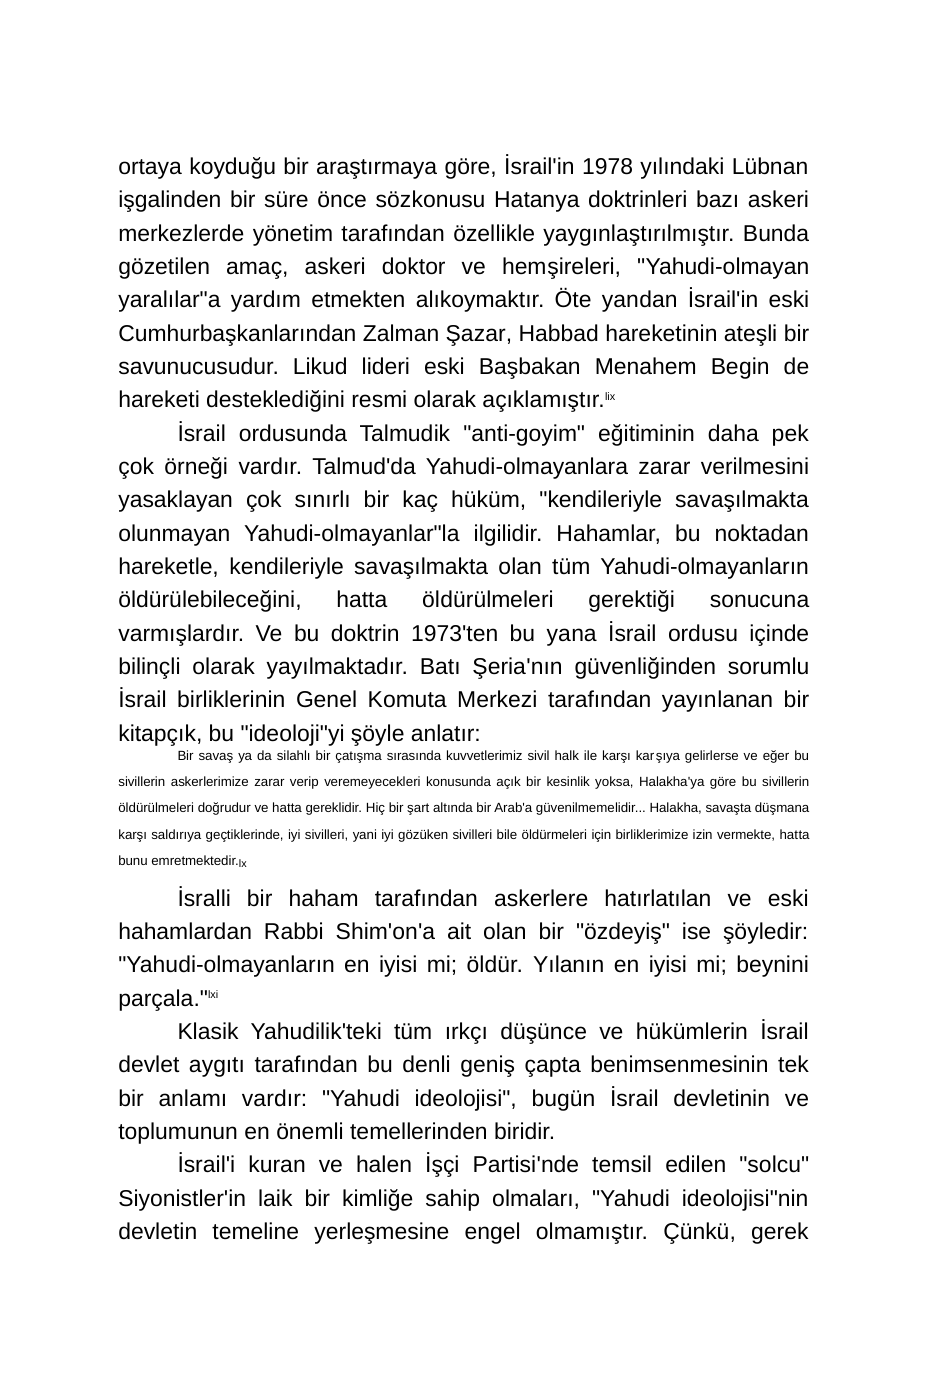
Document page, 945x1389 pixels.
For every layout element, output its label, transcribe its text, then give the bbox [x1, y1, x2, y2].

text ortaya koyduğu bir araştırmaya göre, İsrail'in 1978 yılındaki Lübnan işgalinden bir süre önce söz­konusu Hatanya doktrinleri bazı askeri merkezlerde yönetim tarafından özel­likle yaygınlaştırılmıştır. Bunda gözetilen amaç, askeri doktor ve hem­şi­releri, "Yahudi-olmayan yaralılar"a yardım etmekten alıkoymaktır. Öte yan­dan İsrail'in eski Cumhurbaşkanlarından Zalman Şazar, Habbad hare­ketinin ateşli bir savunucusudur. Likud lideri eski Başbakan Menahem Be­gin de hareketi desteklediğini resmi olarak açıklamıştır. [118, 148, 809, 414]
text Bir savaş ya da silahlı bir çatışma sırasında kuvvetlerimiz sivil halk ile karşı kar­şıya gelirlerse ve eğer bu sivillerin askerlerimize zarar verip veremeyecekle­ri konusunda açık bir kesinlik yoksa, Halakha'ya göre bu sivillerin öldürülme­leri doğrudur ve hatta gereklidir. Hiç bir şart altında bir Arab'a güvenilme­me­lidir... Halakha, savaşta düşmana karşı saldırıya geçtiklerinde, iyi sivilleri, yani iyi gözüken sivilleri bile öldürmeleri için birliklerimize izin vermekte, hat­ta bunu emretmektedir. [118, 748, 809, 879]
text İsralli bir haham tarafından askerlere hatırlatılan ve eski hahamlardan Rabbi Shim'on'a ait olan bir "özdeyiş" ise şöyledir: "Yahudi-olmayanların en iyisi mi; öldür. Yılanın en iyisi mi; beynini parçala." [118, 879, 809, 1013]
text Klasik Yahudilik'teki tüm ırkçı düşünce ve hükümlerin İsrail devlet aygıtı tarafından bu denli geniş çapta benimsenmesinin tek bir anlamı var­dır: "Yahudi ideolojisi", bugün İsrail devletinin ve toplumunun en önemli te­mel­lerinden biridir. [118, 1013, 809, 1146]
text İsrail ordusunda Talmudik "anti-goyim" eğitiminin daha pek çok ör­neği vardır. Talmud'da Yahudi-olmayanlara zarar verilmesini yasaklayan çok sınırlı bir kaç hüküm, "kendileriyle savaşılmakta olunmayan Yahudi-ol­ma­­yanlar"la ilgilidir. Hahamlar, bu noktadan hareketle, kendileriyle sa­vaşıl­makta olan tüm Yahudi-olmayanların öldürülebileceğini, hatta öl­dürül­me­le­ri gerektiği sonucuna varmışlardır. Ve bu doktrin 1973'ten bu ya­na İsrail ordusu içinde bilinçli olarak yayılmaktadır. Batı Şeria'nın güven­li­ğinden sorumlu İsrail birliklerinin Genel Komuta Merkezi tarafından yayın­la­nan bir kitapçık, bu "ideoloji"yi şöyle anlatır: [118, 414, 809, 748]
text İsrail'i kuran ve halen İşçi Partisi'nde temsil edilen "solcu" Siyonist­ler'in laik bir kimliğe sahip olmaları, "Yahudi ideolojisi"nin devletin temeline yerleşmesine engel olmamıştır. Çünkü, gerek [118, 1146, 809, 1246]
